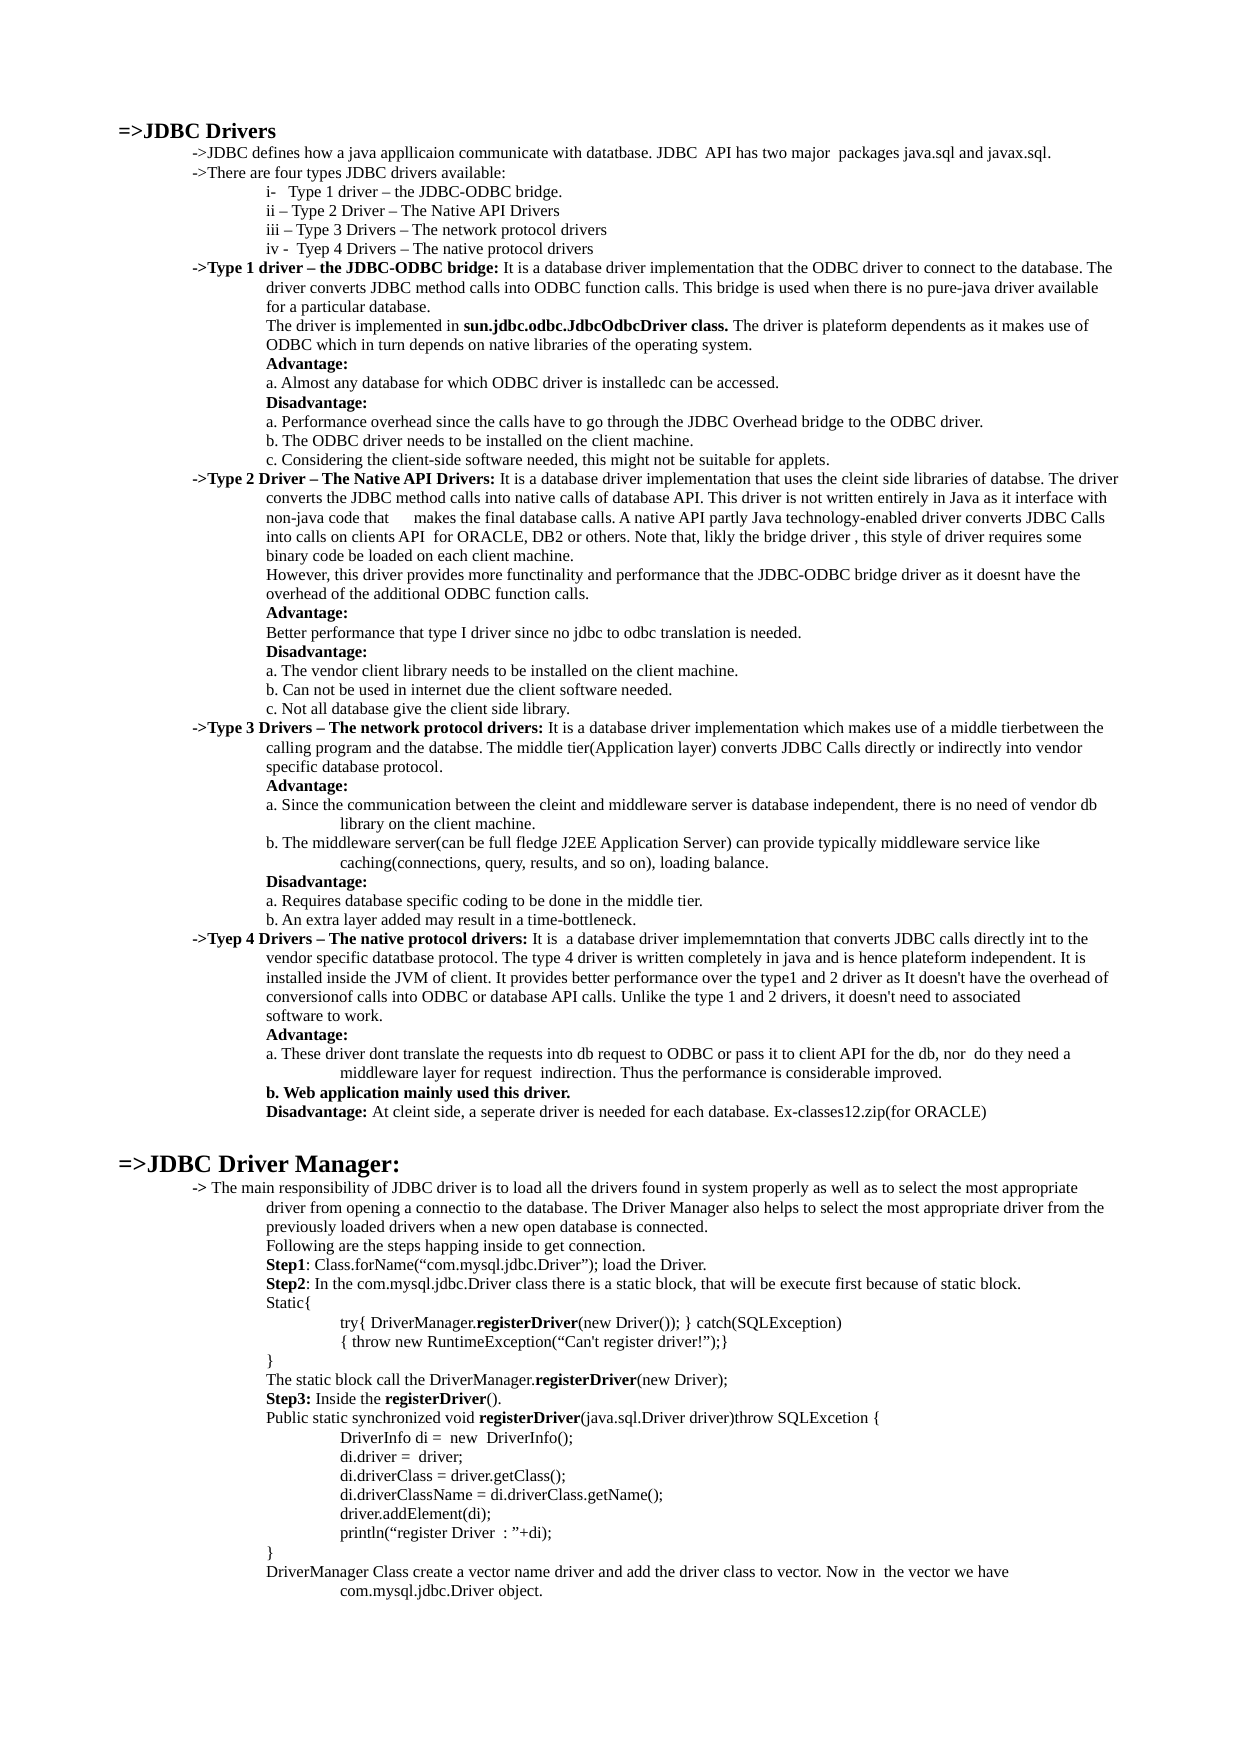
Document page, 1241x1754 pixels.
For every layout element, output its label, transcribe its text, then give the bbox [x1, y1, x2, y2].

text iv - Tyep 4 Drivers – The native protocol drivers [118, 239, 1122, 258]
text println(“register Driver : ”+di); [118, 1523, 1122, 1542]
text Advantage: [118, 354, 1122, 373]
text a. Almost any database for which ODBC driver is installedc can be accessed. [118, 373, 1122, 392]
text b. An extra layer added may result in a time-bottleneck. [118, 910, 1122, 929]
text ii – Type 2 Driver – The Native API Drivers [118, 201, 1122, 220]
text b. The middleware server(can be full fledge J2EE Application Server) can provide typically middleware service like caching(connections, query, results, and so on), loading balance. [118, 833, 1122, 872]
text di.driverClassName = di.driverClass.getName(); [118, 1485, 1122, 1504]
text c. Considering the client-side software needed, this might not be suitable for applets. [118, 450, 1122, 469]
text b. The ODBC driver needs to be installed on the client machine. [118, 431, 1122, 450]
text Disadvantage: [118, 642, 1122, 661]
text i- Type 1 driver – the JDBC-ODBC bridge. [118, 182, 1122, 201]
text c. Not all database give the client side library. [118, 699, 1122, 718]
text a. These driver dont translate the requests into db request to ODBC or pass it to client API for the db, nor do they need a middleware layer for request indirection. Thus the performance is considerable improved. [118, 1044, 1122, 1082]
text ->Type 1 driver – the JDBC-ODBC bridge: It is a database driver implementation that the ODBC driver to connect to the database. The driver converts JDBC method calls into ODBC function calls. This bridge is used when there is no pure-java driver available for a particular database. [118, 258, 1122, 316]
text b. Web application mainly used this driver. [118, 1082, 1122, 1102]
text Advantage: [118, 1025, 1122, 1044]
text a. Requires database specific coding to be done in the middle tier. [118, 891, 1122, 910]
text Step3: Inside the registerDriver(). [118, 1389, 1122, 1408]
text try{ DriverManager.registerDriver(new Driver()); } catch(SQLException) [118, 1312, 1122, 1332]
text b. Can not be used in internet due the client software needed. [118, 680, 1122, 699]
text Disadvantage: At cleint side, a seperate driver is needed for each database. Ex-classes12.zip(for ORACLE) [118, 1102, 1122, 1121]
text ->Type 2 Driver – The Native API Drivers: It is a database driver implementation that uses the cleint side libraries of databse. The driver converts the JDBC method calls into native calls of database API. This driver is not written entirely in Java as it interface with non-java code that makes the final database calls. A native API partly Java technology-enabled driver converts JDBC Calls into calls on clients API for ORACLE, DB2 or others. Note that, likly the bridge driver , this style of driver requires some binary code be loaded on each client machine. [118, 469, 1122, 565]
text iii – Type 3 Drivers – The network protocol drivers [118, 220, 1122, 239]
text ->There are four types JDBC drivers available: [118, 162, 1122, 182]
text The static block call the DriverManager.registerDriver(new Driver); [118, 1370, 1122, 1389]
text Static{ [118, 1293, 1122, 1312]
text Disadvantage: [118, 872, 1122, 891]
text However, this driver provides more functinality and performance that the JDBC-ODBC bridge driver as it doesnt have the overhead of the additional ODBC function calls. [118, 565, 1122, 603]
text Advantage: [118, 603, 1122, 622]
text Following are the steps happing inside to get connection. [118, 1236, 1122, 1255]
text a. Performance overhead since the calls have to go through the JDBC Overhead bridge to the ODBC driver. [118, 412, 1122, 431]
text Public static synchronized void registerDriver(java.sql.Driver driver)throw SQLExcetion { [118, 1408, 1122, 1427]
text di.driver = driver; [118, 1447, 1122, 1466]
text { throw new RuntimeException(“Can't register driver!”);} [118, 1332, 1122, 1351]
text ->Type 3 Drivers – The network protocol drivers: It is a database driver implementation which makes use of a middle tierbetween the calling program and the databse. The middle tier(Application layer) converts JDBC Calls directly or indirectly into vendor specific database protocol. [118, 718, 1122, 776]
text } [118, 1351, 1122, 1370]
text DriverInfo di = new DriverInfo(); [118, 1427, 1122, 1447]
text } [118, 1542, 1122, 1562]
text Advantage: [118, 776, 1122, 795]
text driver.addElement(di); [118, 1504, 1122, 1523]
text a. Since the communication between the cleint and middleware server is database independent, there is no need of vendor db library on the client machine. [118, 795, 1122, 833]
text DriverManager Class create a vector name driver and add the driver class to vector. Now in the vector we have com.mysql.jdbc.Driver object. [118, 1562, 1122, 1600]
text Step2: In the com.mysql.jdbc.Driver class there is a static block, that will be execute first because of static block. [118, 1274, 1122, 1293]
text di.driverClass = driver.getClass(); [118, 1466, 1122, 1485]
text ->JDBC defines how a java appllicaion communicate with datatbase. JDBC API has two major packages java.sql and javax.sql. [118, 143, 1122, 162]
text ->Tyep 4 Drivers – The native protocol drivers: It is a database driver implememntation that converts JDBC calls directly int to the vendor specific datatbase protocol. The type 4 driver is written completely in java and is hence plateform independent. It is installed inside the JVM of client. It provides better performance over the type1 and 2 driver as It doesn't have the overhead of conversionof calls into ODBC or database API calls. Unlike the type 1 and 2 drivers, it doesn't need to associated software to work. [118, 929, 1122, 1025]
text =>JDBC Driver Manager: -> The main responsibility of JDBC driver is to load all the drivers found in system properly as well as to select the most appropriate driver from opening a connectio to the database. The Driver Manager also helps to select the most appropriate driver from the previously loaded drivers when a new open database is connected. [118, 1121, 1122, 1236]
text The driver is implemented in sun.jdbc.odbc.JdbcOdbcDriver class. The driver is plateform dependents as it makes use of ODBC which in turn depends on native libraries of the operating system. [118, 316, 1122, 354]
text Disadvantage: [118, 392, 1122, 412]
text a. The vendor client library needs to be installed on the client machine. [118, 661, 1122, 680]
text =>JDBC Drivers [118, 118, 1122, 143]
text Step1: Class.forName(“com.mysql.jdbc.Driver”); load the Driver. [118, 1255, 1122, 1274]
text Better performance that type I driver since no jdbc to odbc translation is needed. [118, 622, 1122, 642]
